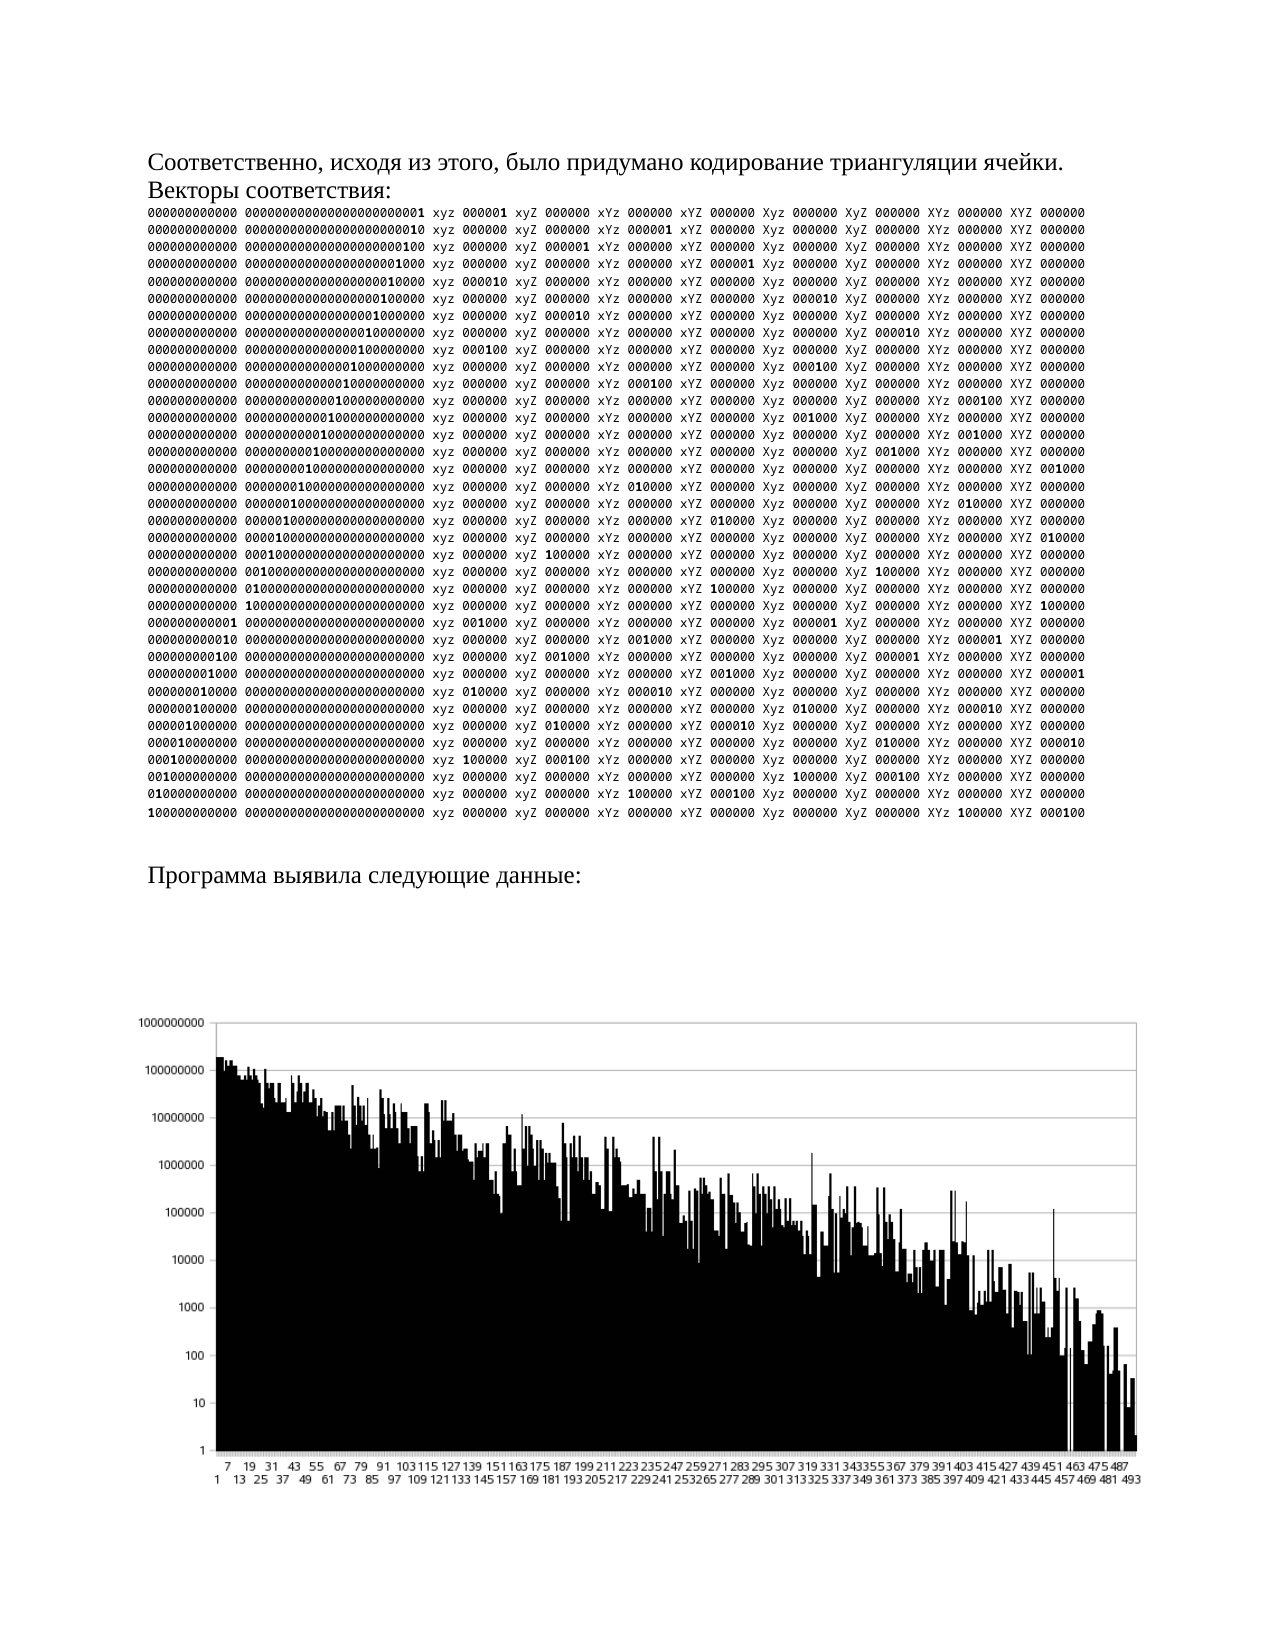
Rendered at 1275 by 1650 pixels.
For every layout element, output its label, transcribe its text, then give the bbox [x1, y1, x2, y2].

text 000000000000 100000000000000000000000 xyz 000000 xyZ 000000 xYz 000000 xYZ 000000 Xyz 000000 XyZ 000000 XYz 000000 XYZ 100000 [118, 597, 1157, 614]
text 000000000000 000000000000000000010000 xyz 000010 xyZ 000000 xYz 000000 xYZ 000000 Xyz 000000 XyZ 000000 XYz 000000 XYZ 000000 [118, 273, 1157, 290]
picture [131, 1014, 1155, 1488]
text 000000000000 000000000000000000000100 xyz 000000 xyZ 000001 xYz 000000 xYZ 000000 Xyz 000000 XyZ 000000 XYz 000000 XYZ 000000 [118, 238, 1157, 256]
text 000100000000 000000000000000000000000 xyz 100000 xyZ 000100 xYz 000000 xYZ 000000 Xyz 000000 XyZ 000000 XYz 000000 XYZ 000000 [118, 751, 1157, 768]
text 000000000000 000000000010000000000000 xyz 000000 xyZ 000000 xYz 000000 xYZ 000000 Xyz 000000 XyZ 000000 XYz 001000 XYZ 000000 [118, 426, 1157, 443]
text 000000001000 000000000000000000000000 xyz 000000 xyZ 000000 xYz 000000 xYZ 001000 Xyz 000000 XyZ 000000 XYz 000000 XYZ 000001 [118, 666, 1157, 683]
text Программа выявила следующие данные: [118, 860, 1157, 889]
text 000000000001 000000000000000000000000 xyz 001000 xyZ 000000 xYz 000000 xYZ 000000 Xyz 000001 XyZ 000000 XYz 000000 XYZ 000000 [118, 614, 1157, 631]
text 000010000000 000000000000000000000000 xyz 000000 xyZ 000000 xYz 000000 xYZ 000000 Xyz 000000 XyZ 010000 XYz 000000 XYZ 000010 [118, 734, 1157, 751]
text 000000000000 000000000000000010000000 xyz 000000 xyZ 000000 xYz 000000 xYZ 000000 Xyz 000000 XyZ 000010 XYz 000000 XYZ 000000 [118, 324, 1157, 341]
text 000000000000 000000000000000000001000 xyz 000000 xyZ 000000 xYz 000000 xYZ 000001 Xyz 000000 XyZ 000000 XYz 000000 XYZ 000000 [118, 256, 1157, 273]
text 000000000000 000000001000000000000000 xyz 000000 xyZ 000000 xYz 000000 xYZ 000000 Xyz 000000 XyZ 000000 XYz 000000 XYZ 001000 [118, 461, 1157, 478]
text 000000000000 000000000000000001000000 xyz 000000 xyZ 000010 xYz 000000 xYZ 000000 Xyz 000000 XyZ 000000 XYz 000000 XYZ 000000 [118, 307, 1157, 324]
text Векторы соответствия: [118, 176, 1157, 204]
text 000000000000 000000000000000100000000 xyz 000100 xyZ 000000 xYz 000000 xYZ 000000 Xyz 000000 XyZ 000000 XYz 000000 XYZ 000000 [118, 341, 1157, 358]
text 000000100000 000000000000000000000000 xyz 000000 xyZ 000000 xYz 000000 xYZ 000000 Xyz 010000 XyZ 000000 XYz 000010 XYZ 000000 [118, 700, 1157, 717]
text 000000000000 000000000000010000000000 xyz 000000 xyZ 000000 xYz 000100 xYZ 000000 Xyz 000000 XyZ 000000 XYz 000000 XYZ 000000 [118, 375, 1157, 392]
text 000000000000 000000100000000000000000 xyz 000000 xyZ 000000 xYz 000000 xYZ 000000 Xyz 000000 XyZ 000000 XYz 010000 XYZ 000000 [118, 495, 1157, 512]
text 000000010000 000000000000000000000000 xyz 010000 xyZ 000000 xYz 000010 xYZ 000000 Xyz 000000 XyZ 000000 XYz 000000 XYZ 000000 [118, 683, 1157, 700]
text 000000000000 000010000000000000000000 xyz 000000 xyZ 000000 xYz 000000 xYZ 000000 Xyz 000000 XyZ 000000 XYz 000000 XYZ 010000 [118, 529, 1157, 546]
text 010000000000 000000000000000000000000 xyz 000000 xyZ 000000 xYz 100000 xYZ 000100 Xyz 000000 XyZ 000000 XYz 000000 XYZ 000000 [118, 785, 1157, 802]
text 000000000000 000000000000000000000001 xyz 000001 xyZ 000000 xYz 000000 xYZ 000000 Xyz 000000 XyZ 000000 XYz 000000 XYZ 000000 [118, 204, 1157, 221]
text 000000000000 001000000000000000000000 xyz 000000 xyZ 000000 xYz 000000 xYZ 000000 Xyz 000000 XyZ 100000 XYz 000000 XYZ 000000 [118, 563, 1157, 580]
text 000000000000 010000000000000000000000 xyz 000000 xyZ 000000 xYz 000000 xYZ 100000 Xyz 000000 XyZ 000000 XYz 000000 XYZ 000000 [118, 580, 1157, 597]
text 100000000000 000000000000000000000000 xyz 000000 xyZ 000000 xYz 000000 xYZ 000000 Xyz 000000 XyZ 000000 XYz 100000 XYZ 000100 [118, 802, 1157, 822]
text 000000000000 000001000000000000000000 xyz 000000 xyZ 000000 xYz 000000 xYZ 010000 Xyz 000000 XyZ 000000 XYz 000000 XYZ 000000 [118, 512, 1157, 529]
text 000000000000 000000000000000000100000 xyz 000000 xyZ 000000 xYz 000000 xYZ 000000 Xyz 000010 XyZ 000000 XYz 000000 XYZ 000000 [118, 290, 1157, 307]
text 000000000000 000000000100000000000000 xyz 000000 xyZ 000000 xYz 000000 xYZ 000000 Xyz 000000 XyZ 001000 XYz 000000 XYZ 000000 [118, 443, 1157, 461]
text Соответственно, исходя из этого, было придумано кодирование триангуляции ячейки. [118, 147, 1157, 176]
text 000000000010 000000000000000000000000 xyz 000000 xyZ 000000 xYz 001000 xYZ 000000 Xyz 000000 XyZ 000000 XYz 000001 XYZ 000000 [118, 631, 1157, 648]
text 000000000100 000000000000000000000000 xyz 000000 xyZ 001000 xYz 000000 xYZ 000000 Xyz 000000 XyZ 000001 XYz 000000 XYZ 000000 [118, 648, 1157, 666]
text 001000000000 000000000000000000000000 xyz 000000 xyZ 000000 xYz 000000 xYZ 000000 Xyz 100000 XyZ 000100 XYz 000000 XYZ 000000 [118, 768, 1157, 785]
text 000000000000 000000000001000000000000 xyz 000000 xyZ 000000 xYz 000000 xYZ 000000 Xyz 001000 XyZ 000000 XYz 000000 XYZ 000000 [118, 409, 1157, 426]
text 000000000000 000000010000000000000000 xyz 000000 xyZ 000000 xYz 010000 xYZ 000000 Xyz 000000 XyZ 000000 XYz 000000 XYZ 000000 [118, 478, 1157, 495]
text 000000000000 000000000000100000000000 xyz 000000 xyZ 000000 xYz 000000 xYZ 000000 Xyz 000000 XyZ 000000 XYz 000100 XYZ 000000 [118, 392, 1157, 409]
text 000000000000 000100000000000000000000 xyz 000000 xyZ 100000 xYz 000000 xYZ 000000 Xyz 000000 XyZ 000000 XYz 000000 XYZ 000000 [118, 546, 1157, 563]
text 000001000000 000000000000000000000000 xyz 000000 xyZ 010000 xYz 000000 xYZ 000010 Xyz 000000 XyZ 000000 XYz 000000 XYZ 000000 [118, 717, 1157, 734]
text 000000000000 000000000000000000000010 xyz 000000 xyZ 000000 xYz 000001 xYZ 000000 Xyz 000000 XyZ 000000 XYz 000000 XYZ 000000 [118, 221, 1157, 238]
text 000000000000 000000000000001000000000 xyz 000000 xyZ 000000 xYz 000000 xYZ 000000 Xyz 000100 XyZ 000000 XYz 000000 XYZ 000000 [118, 358, 1157, 375]
